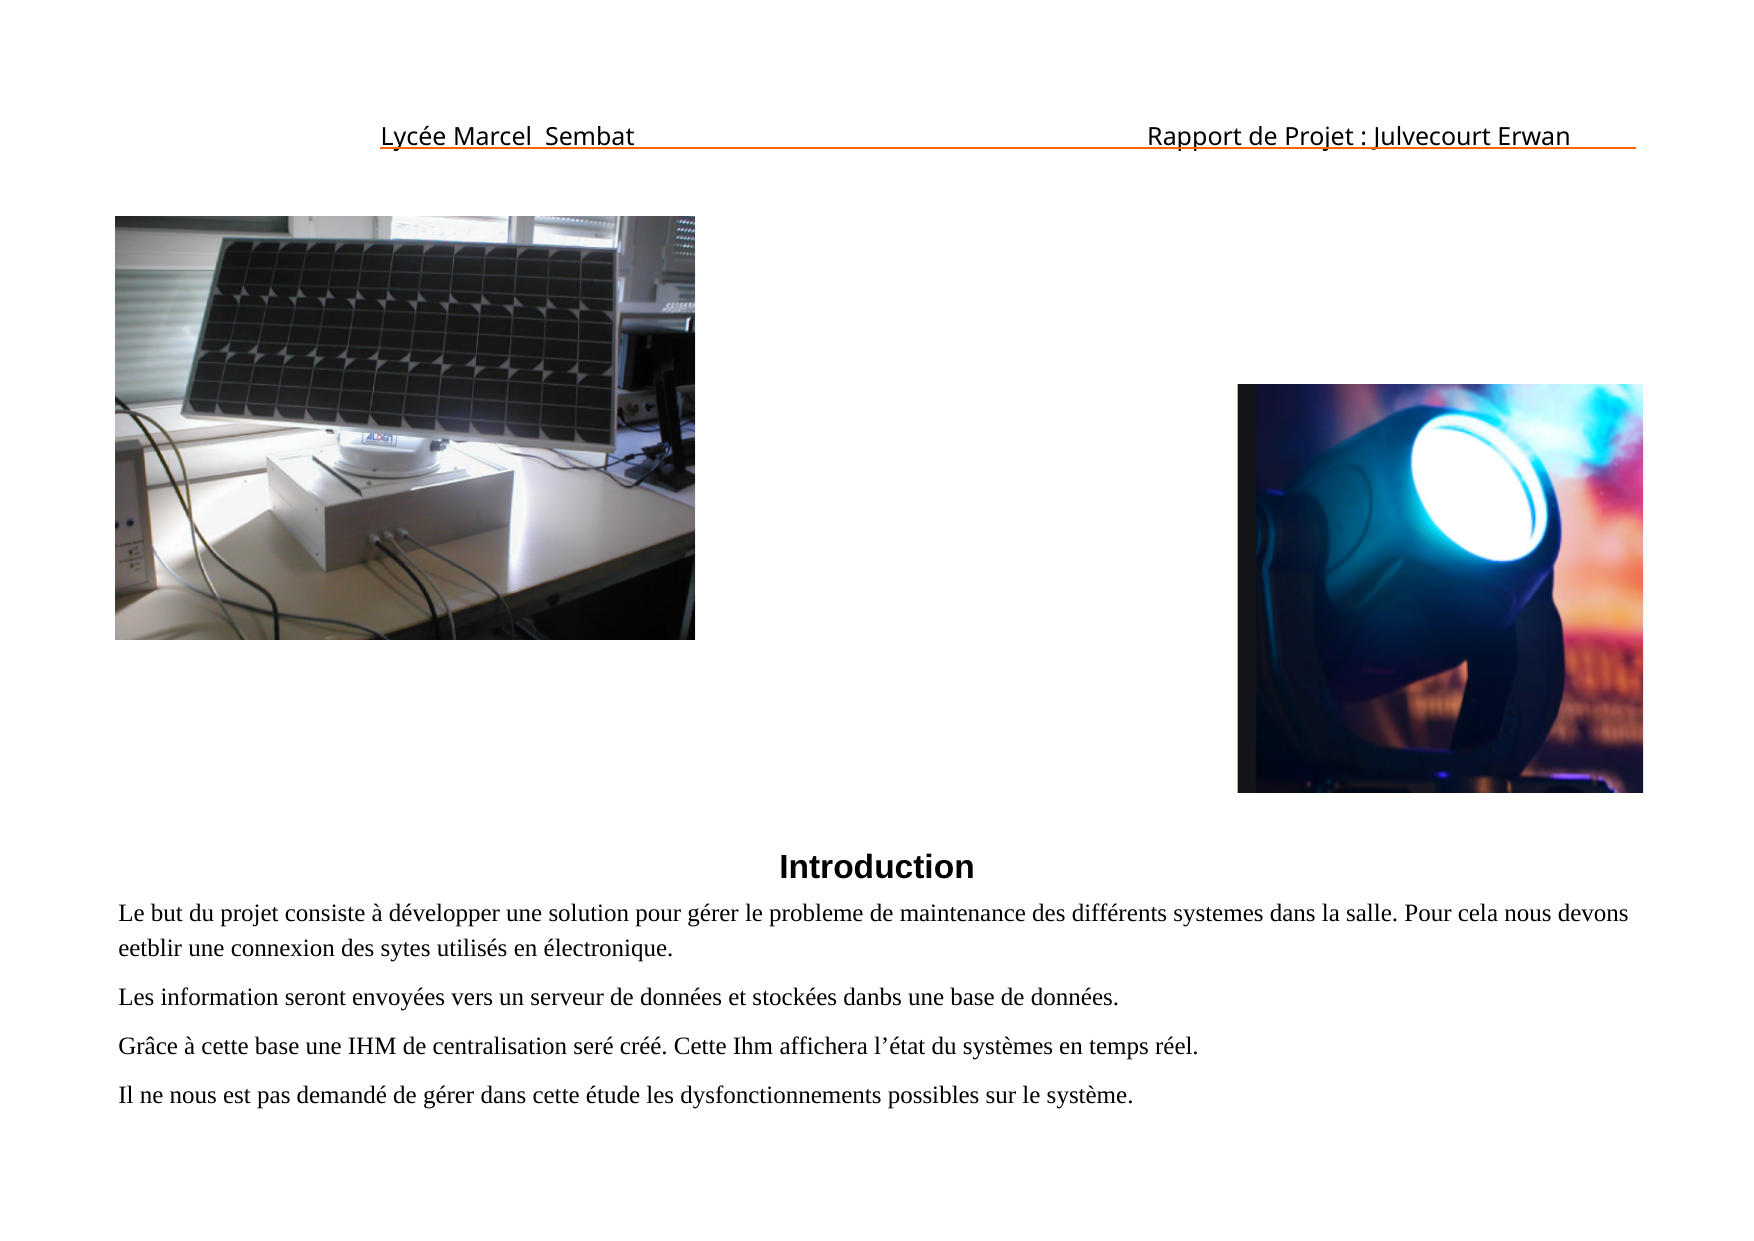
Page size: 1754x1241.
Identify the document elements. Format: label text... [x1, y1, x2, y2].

picture [115, 216, 696, 640]
text Les information seront envoyées vers un serveur de données et stockées danbs une base de données. [118, 982, 1636, 1011]
text Il ne nous est pas demandé de gérer dans cette étude les dysfonctionnements possibles sur le système. [118, 1080, 1636, 1109]
subtitle Introduction [118, 847, 1636, 886]
text Grâce à cette base une IHM de centralisation seré créé. Cette Ihm affichera l’état du systèmes en temps réel. [118, 1031, 1636, 1060]
text Le but du projet consiste à développer une solution pour gérer le probleme de maintenance des différents systemes dans la salle. Pour cela nous devons eetblir une connexion des sytes utilisés en électronique. [118, 898, 1636, 962]
picture [1237, 384, 1644, 793]
